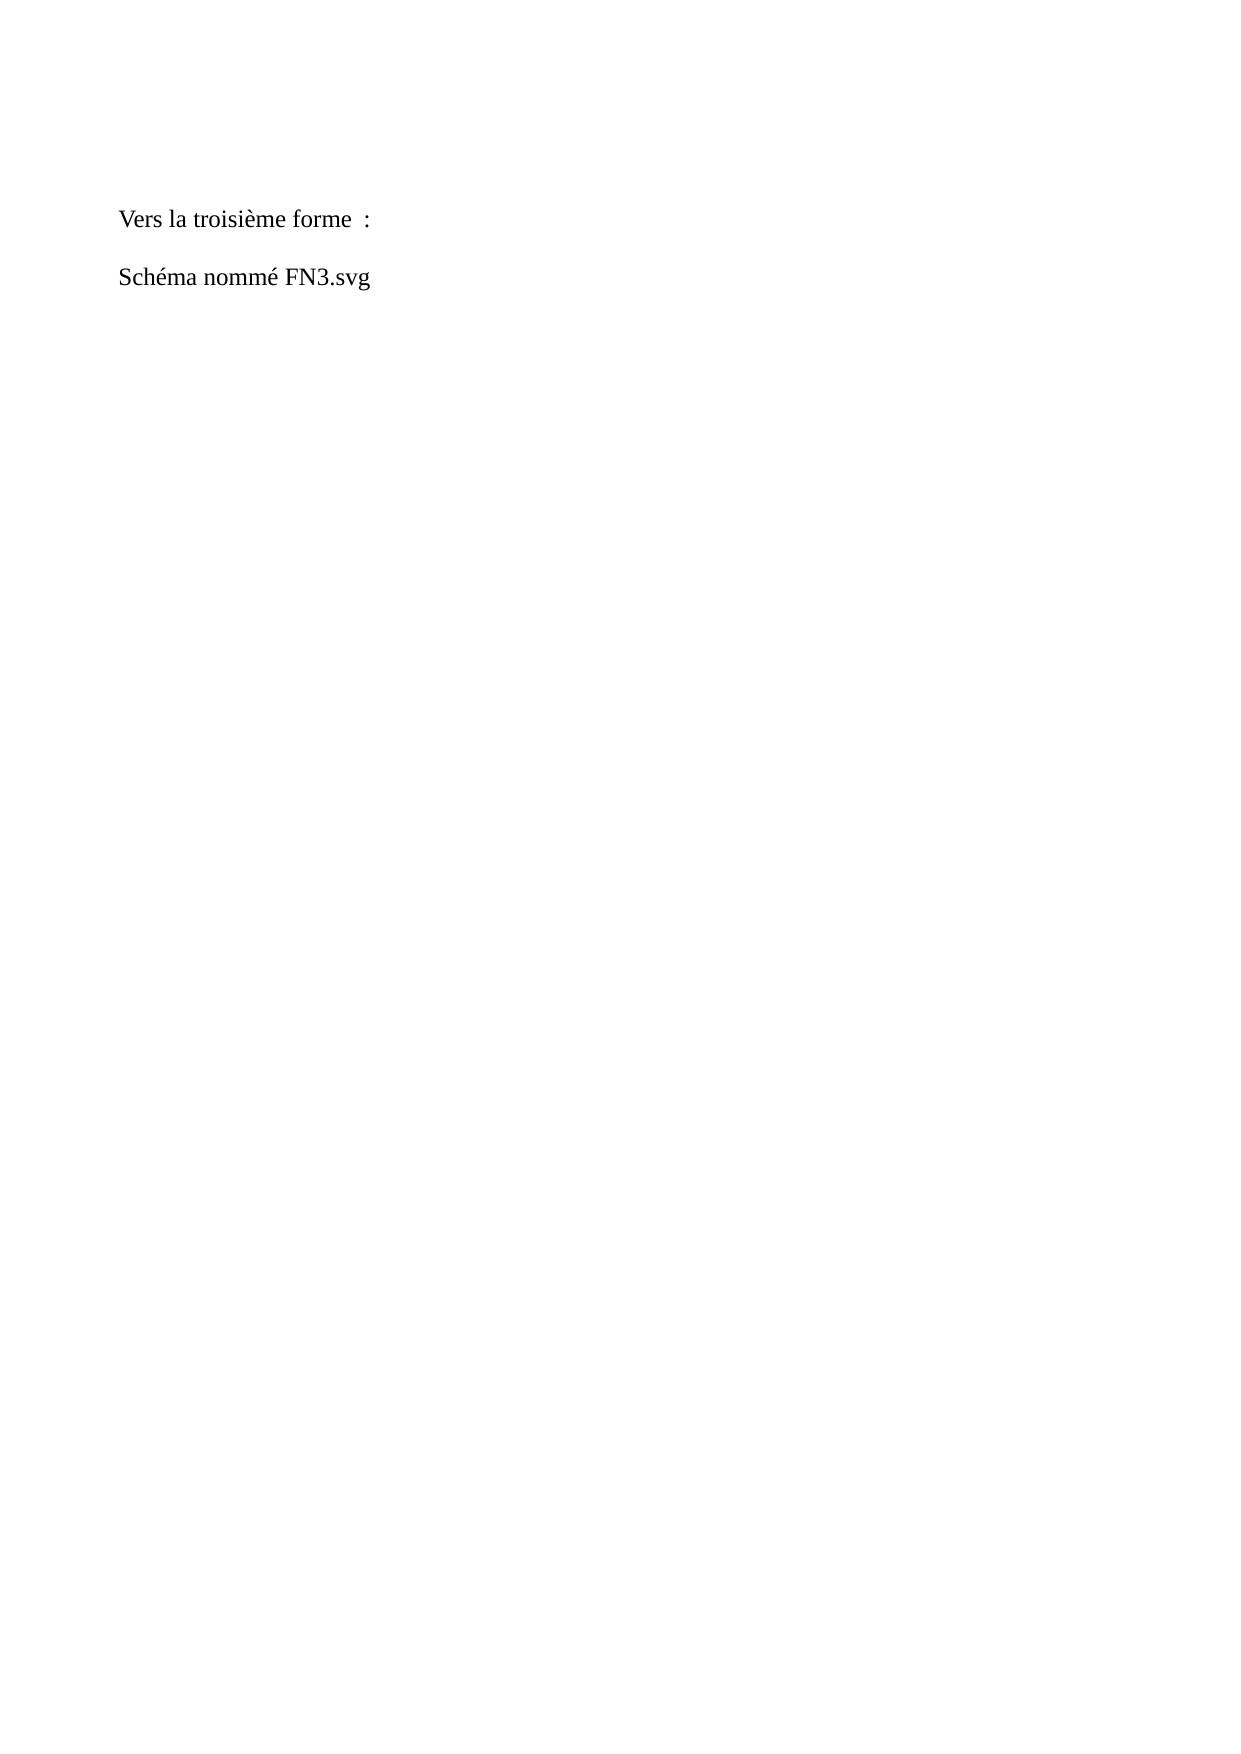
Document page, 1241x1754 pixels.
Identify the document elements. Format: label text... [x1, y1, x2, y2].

text Vers la troisième forme : [118, 204, 1122, 233]
text Schéma nommé FN3.svg [118, 262, 1122, 291]
